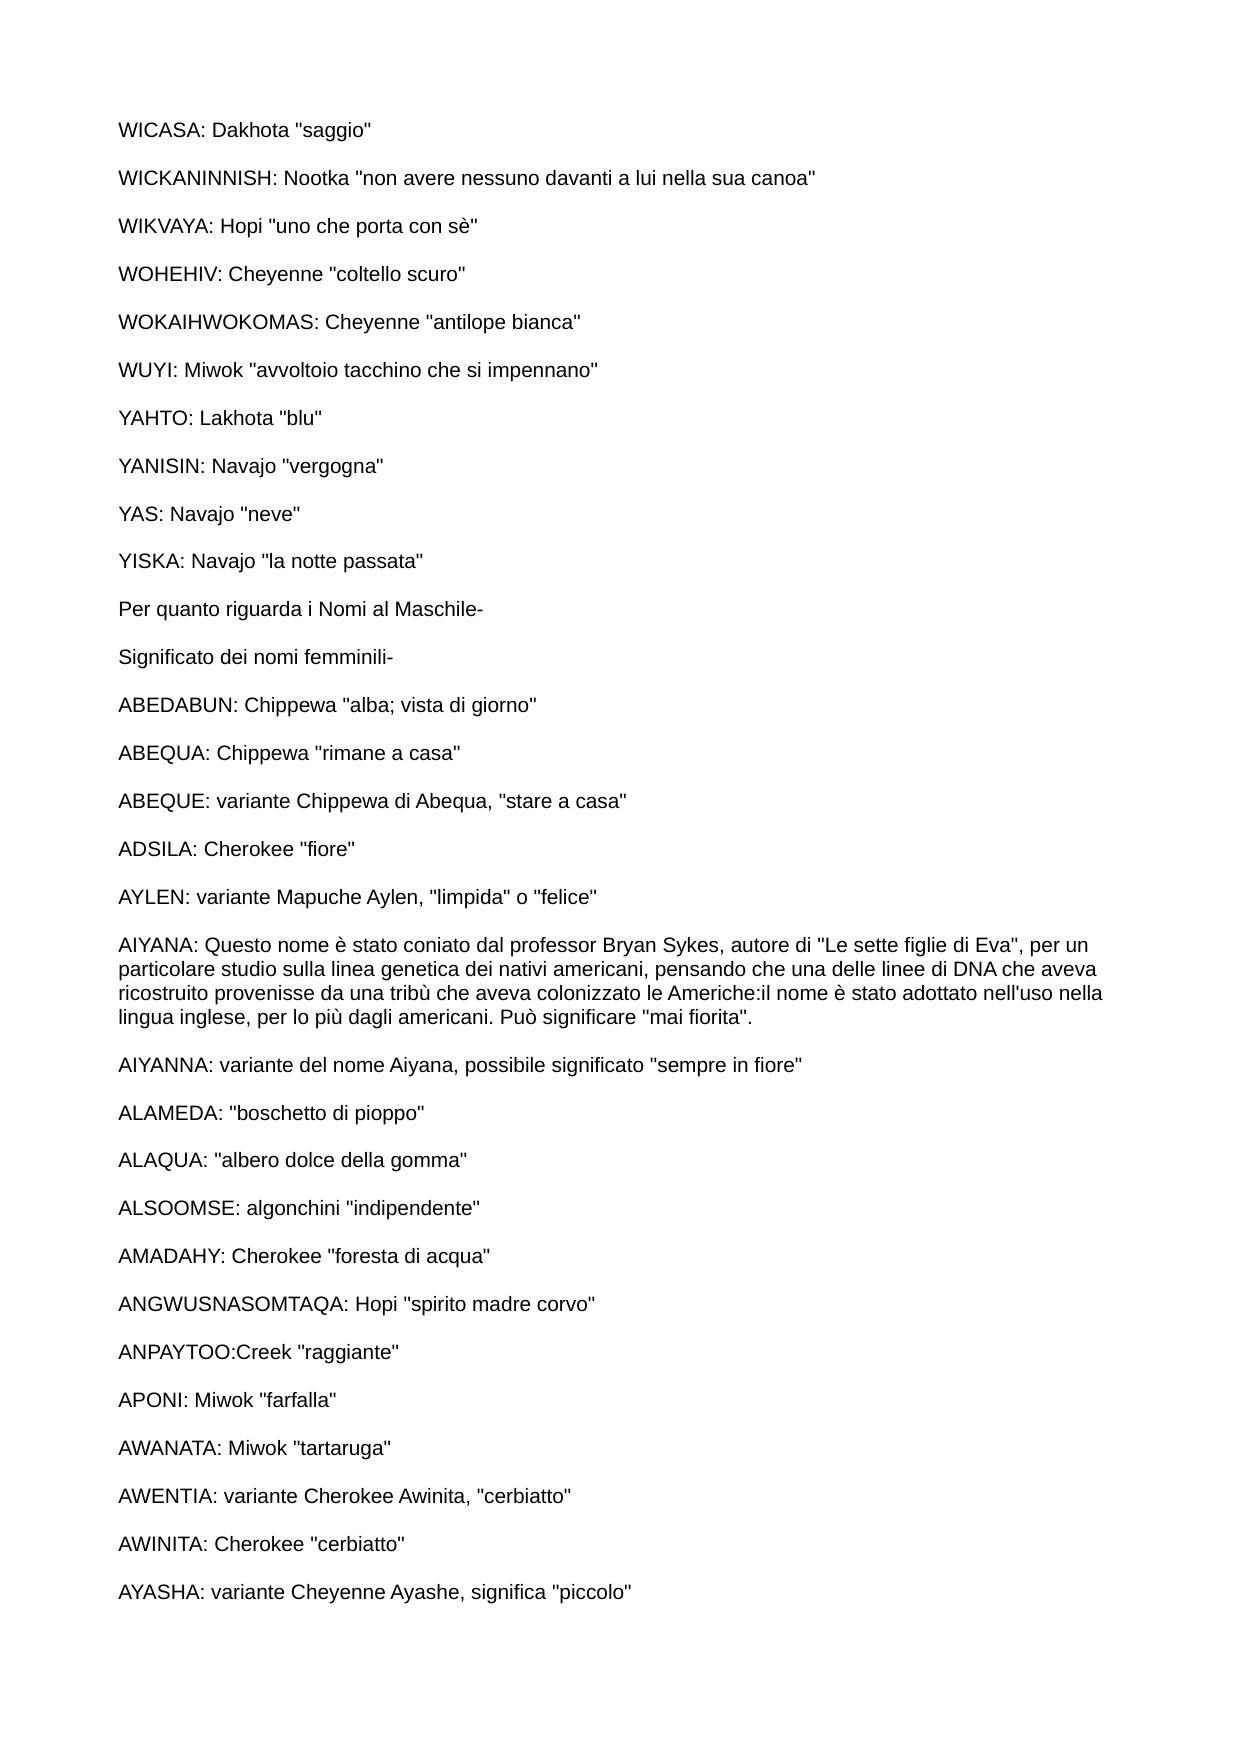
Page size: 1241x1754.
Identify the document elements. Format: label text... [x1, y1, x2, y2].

text YANISIN: Navajo "vergogna" [118, 453, 1122, 477]
text YAS: Navajo "neve" [118, 501, 1122, 525]
text ALSOOMSE: algonchini "indipendente" [118, 1196, 1122, 1220]
text ABEQUE: variante Chippewa di Abequa, "stare a casa" [118, 789, 1122, 813]
text AYASHA: variante Cheyenne Ayashe, significa "piccolo" [118, 1579, 1122, 1603]
text WUYI: Miwok "avvoltoio tacchino che si impennano" [118, 358, 1122, 382]
text Per quanto riguarda i Nomi al Maschile- [118, 597, 1122, 621]
text AWANATA: Miwok "tartaruga" [118, 1436, 1122, 1460]
text ABEDABUN: Chippewa "alba; vista di giorno" [118, 693, 1122, 717]
text ANPAYTOO:Creek "raggiante" [118, 1340, 1122, 1364]
text ADSILA: Cherokee "fiore" [118, 837, 1122, 861]
text AWINITA: Cherokee "cerbiatto" [118, 1532, 1122, 1556]
text APONI: Miwok "farfalla" [118, 1388, 1122, 1412]
text AIYANA: Questo nome è stato coniato dal professor Bryan Sykes, autore di "Le sette figlie di Eva", per un particolare studio sulla linea genetica dei nativi americani, pensando che una delle linee di DNA che aveva ricostruito provenisse da una tribù che aveva colonizzato le Americhe:il nome è stato adottato nell'uso nella lingua inglese, per lo più dagli americani. Può significare "mai fiorita". [118, 933, 1122, 1028]
text AYLEN: variante Mapuche Aylen, "limpida" o "felice" [118, 885, 1122, 909]
text YISKA: Navajo "la notte passata" [118, 549, 1122, 573]
text WOHEHIV: Cheyenne "coltello scuro" [118, 262, 1122, 286]
text AWENTIA: variante Cherokee Awinita, "cerbiatto" [118, 1484, 1122, 1508]
text WICKANINNISH: Nootka "non avere nessuno davanti a lui nella sua canoa" [118, 166, 1122, 190]
text AIYANNA: variante del nome Aiyana, possibile significato "sempre in fiore" [118, 1052, 1122, 1076]
text ALAMEDA: "boschetto di pioppo" [118, 1100, 1122, 1124]
text WIKVAYA: Hopi "uno che porta con sè" [118, 214, 1122, 238]
text WOKAIHWOKOMAS: Cheyenne "antilope bianca" [118, 310, 1122, 334]
text ALAQUA: "albero dolce della gomma" [118, 1148, 1122, 1172]
text ABEQUA: Chippewa "rimane a casa" [118, 741, 1122, 765]
text AMADAHY: Cherokee "foresta di acqua" [118, 1244, 1122, 1268]
text YAHTO: Lakhota "blu" [118, 406, 1122, 429]
text ANGWUSNASOMTAQA: Hopi "spirito madre corvo" [118, 1292, 1122, 1316]
text Significato dei nomi femminili- [118, 645, 1122, 669]
text WICASA: Dakhota "saggio" [118, 118, 1122, 142]
